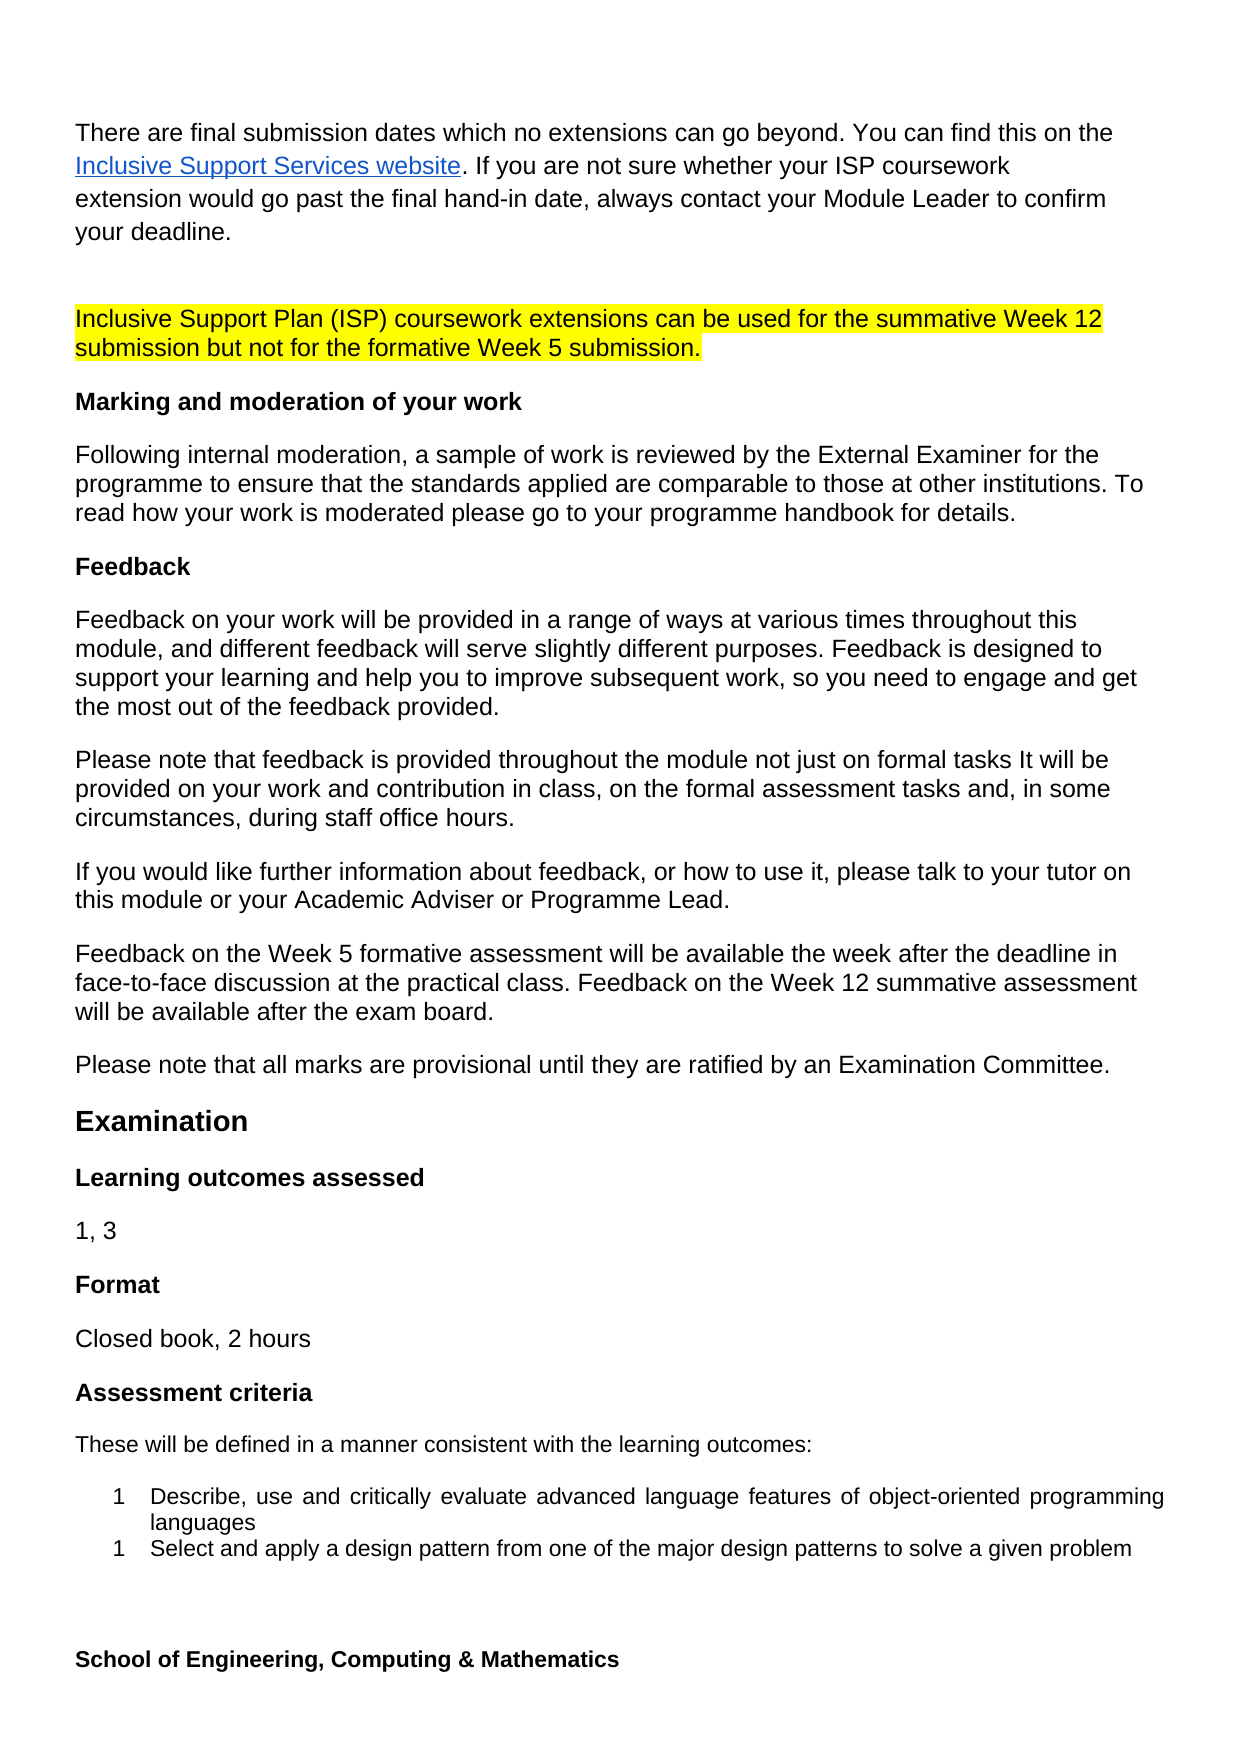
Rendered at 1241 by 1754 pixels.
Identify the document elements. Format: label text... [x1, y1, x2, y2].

text 1, 3 [75, 1216, 1165, 1245]
list Select and apply a design pattern from one of the major design patterns to solve a given problem [112, 1535, 1165, 1562]
text Feedback on the Week 5 formative assessment will be available the week after the deadline in face-to-face discussion at the practical class. Feedback on the Week 12 summative assessment will be available after the exam board. [75, 939, 1165, 1025]
text If you would like further information about feedback, or how to use it, please talk to your tutor on this module or your Academic Adviser or Programme Lead. [75, 856, 1165, 914]
text There are final submission dates which no extensions can go beyond. You can find this on the Inclusive Support Services website. If you are not sure whether your ISP coursework extension would go past the final hand-in date, always contact your Module Leader to confirm your deadline. [75, 118, 1118, 246]
subtitle Marking and moderation of your work [75, 386, 1165, 415]
text These will be defined in a manner consistent with the learning outcomes: [75, 1431, 1165, 1458]
text Following internal moderation, a sample of work is reviewed by the External Examiner for the programme to ensure that the standards applied are comparable to those at other institutions. To read how your work is moderated please go to your programme handbook for details. [75, 440, 1165, 526]
subtitle Format [75, 1270, 1165, 1299]
text Inclusive Support Plan (ISP) coursework extensions can be used for the summative Week 12 submission but not for the formative Week 5 submission. [75, 304, 1165, 361]
subtitle Learning outcomes assessed [75, 1162, 1165, 1191]
text Feedback on your work will be provided in a range of ways at various times throughout this module, and different feedback will serve slightly different purposes. Feedback is designed to support your learning and help you to improve subsequent work, so you need to engage and get the most out of the feedback provided. [75, 605, 1165, 720]
subtitle Assessment criteria [75, 1377, 1165, 1406]
text Closed book, 2 hours [75, 1324, 1165, 1352]
list Describe, use and critically evaluate advanced language features of object-oriented programming languages [112, 1483, 1165, 1535]
text Please note that all marks are provisional until they are ratified by an Examination Committee. [75, 1050, 1165, 1079]
text Please note that feedback is provided throughout the module not just on formal tasks It will be provided on your work and contribution in class, on the formal assessment tasks and, in some circumstances, during staff office hours. [75, 745, 1165, 831]
subtitle Examination [75, 1104, 1165, 1137]
subtitle Feedback [75, 551, 1165, 580]
